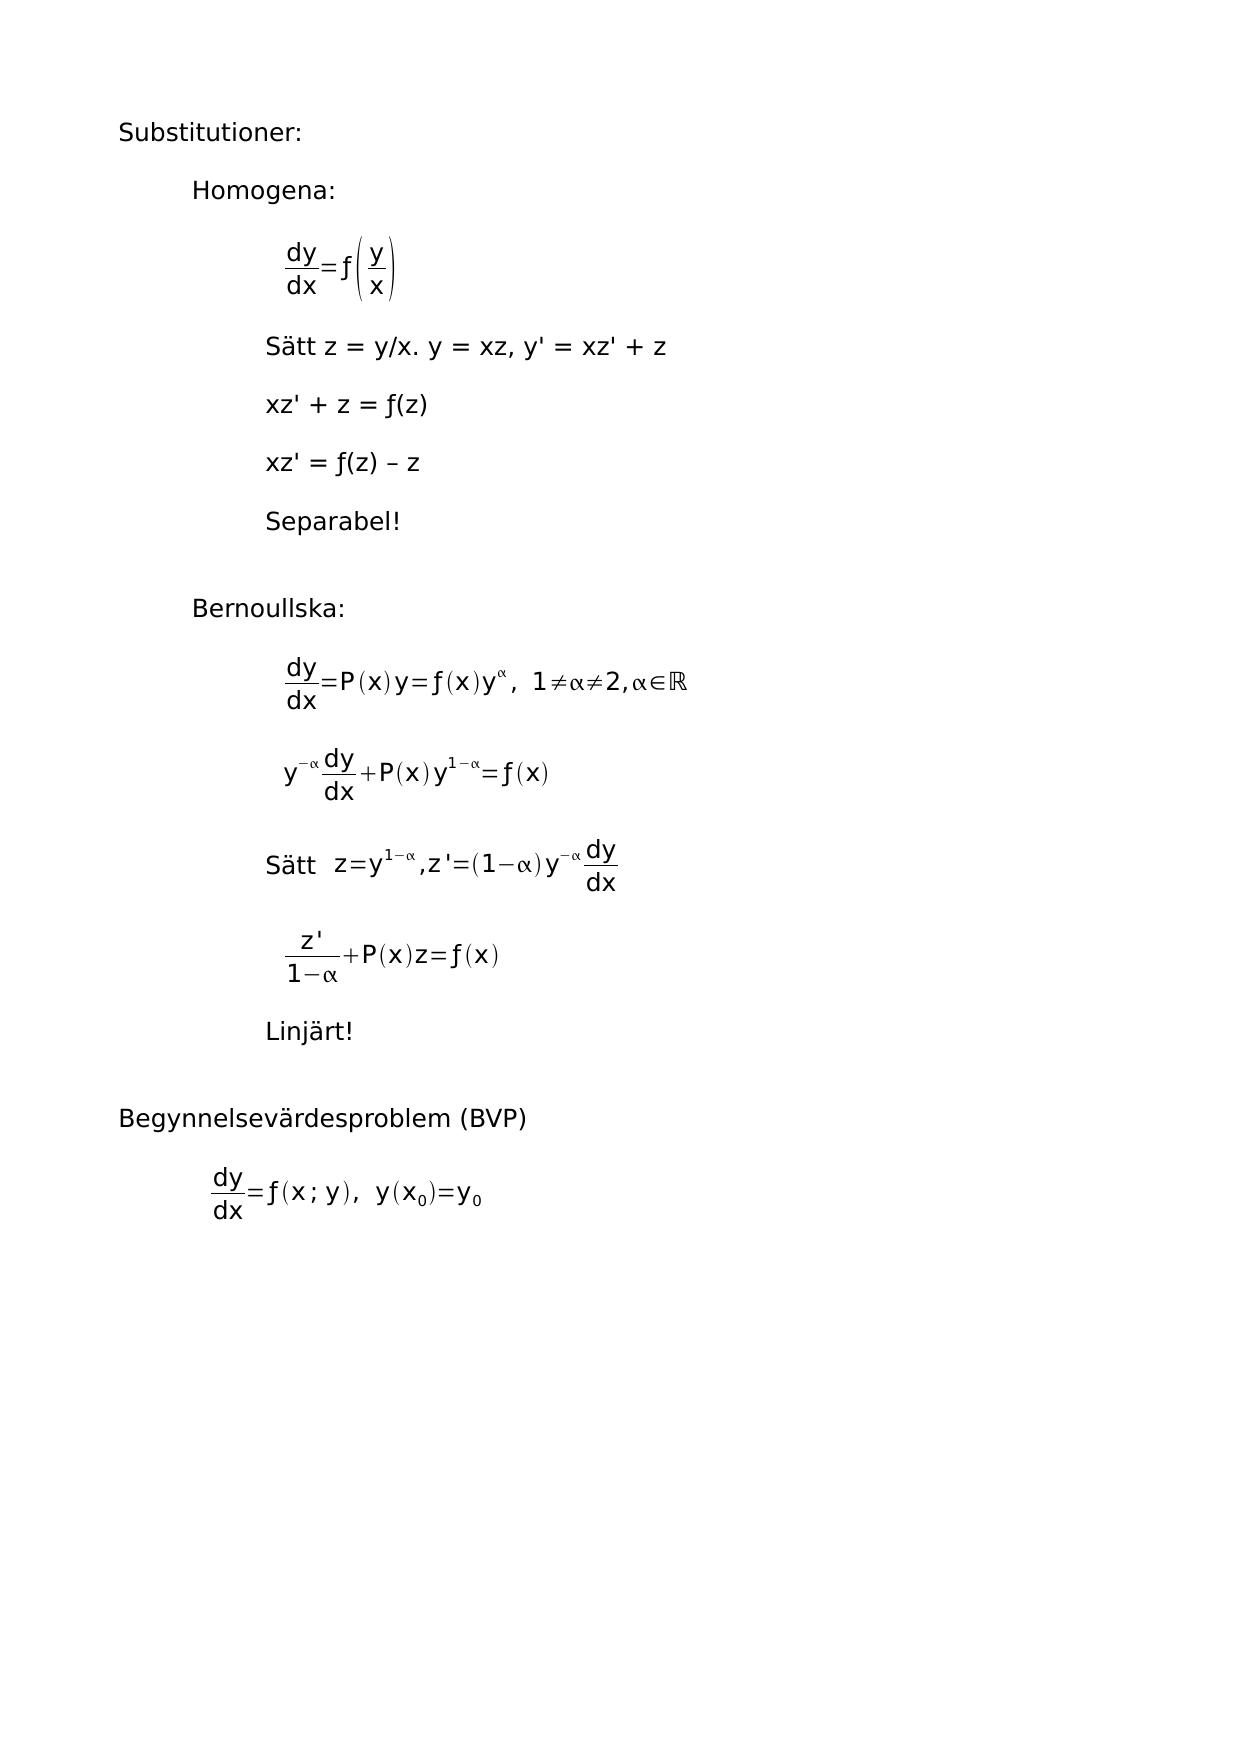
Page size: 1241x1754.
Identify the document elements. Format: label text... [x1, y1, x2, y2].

text xz' + z = ƒ(z) [192, 390, 1122, 419]
text Sätt [192, 835, 1122, 897]
text Substitutioner: [118, 118, 1122, 147]
text Bernoullska: [192, 594, 1122, 624]
text Begynnelsevärdesproblem (BVP) [118, 1104, 1122, 1134]
text xz' = ƒ(z) – z [192, 449, 1122, 478]
text Sätt z = y/x. y = xz, y' = xz' + z [192, 332, 1122, 361]
text Linjärt! [192, 1017, 1122, 1046]
text Homogena: [192, 176, 1122, 206]
text Separabel! [192, 507, 1122, 536]
